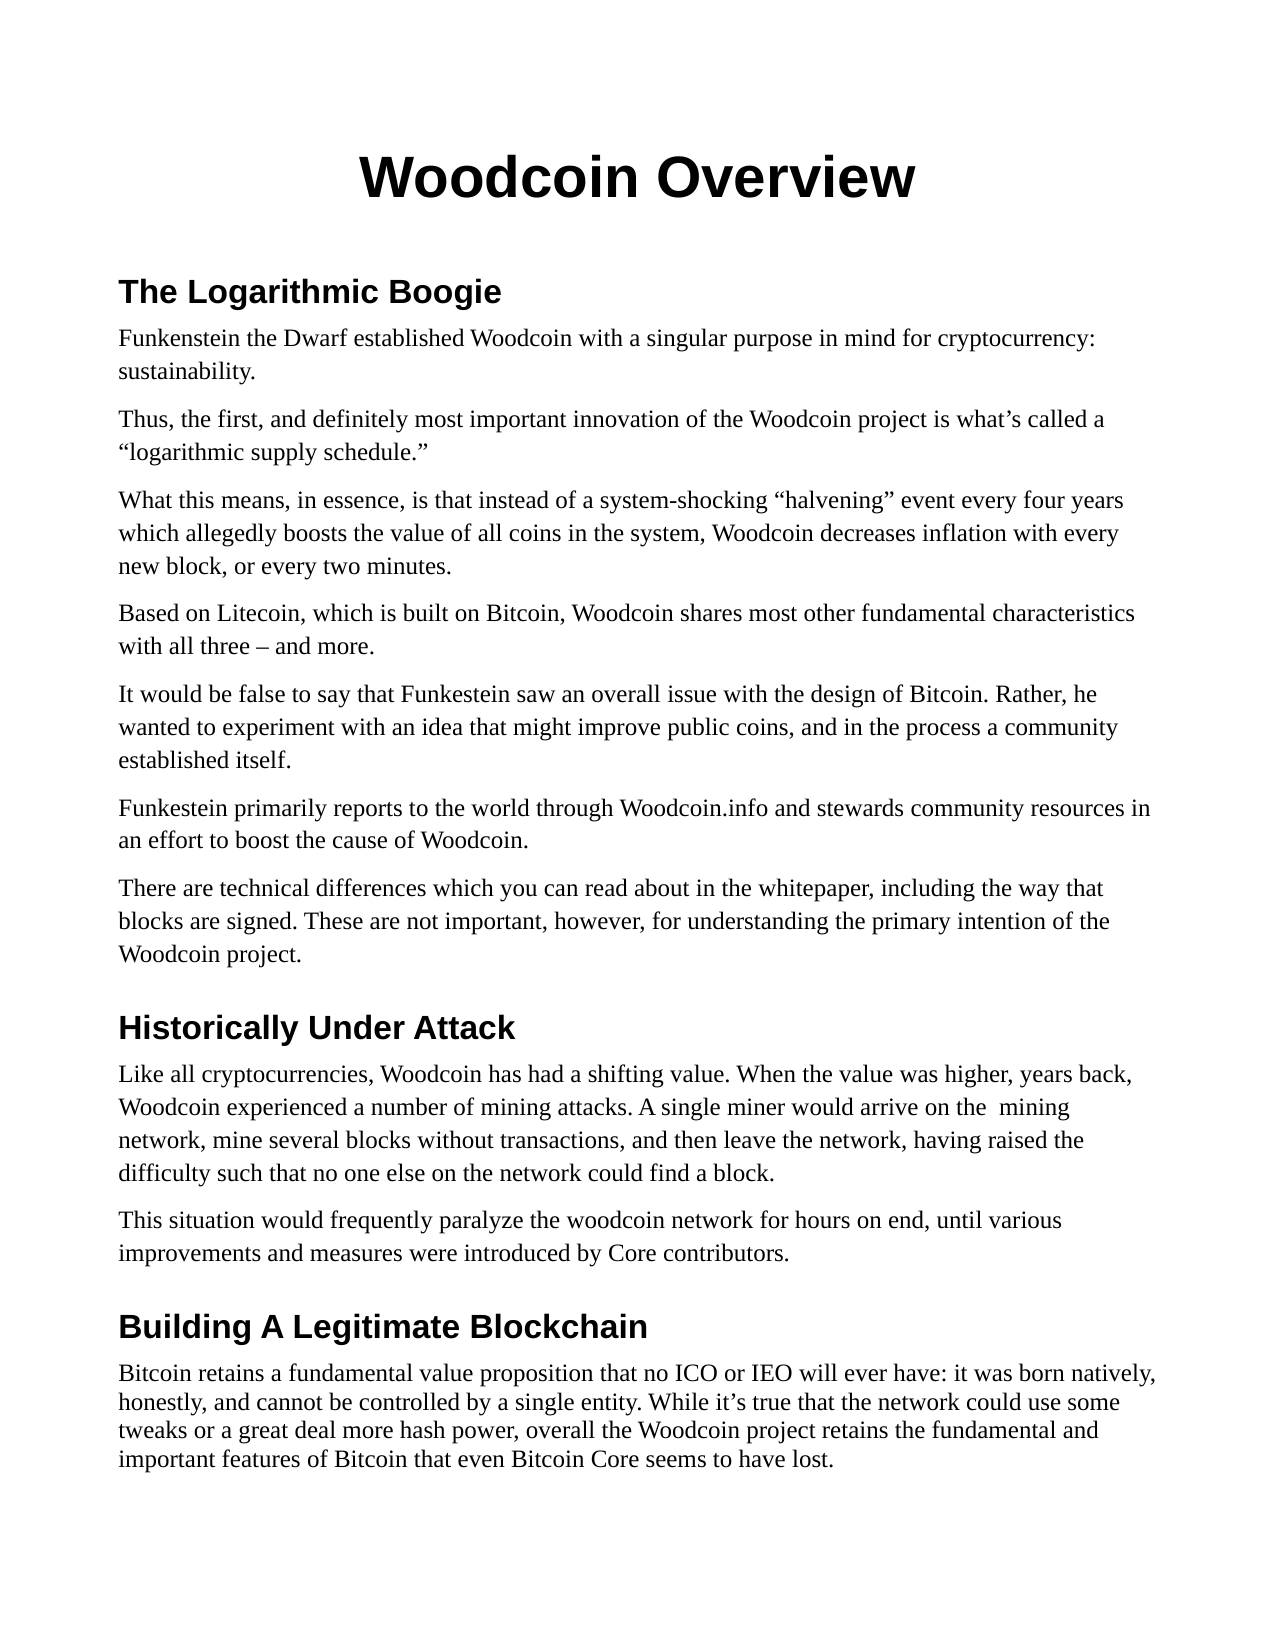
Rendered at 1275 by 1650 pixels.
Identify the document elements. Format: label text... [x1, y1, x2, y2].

text Thus, the first, and definitely most important innovation of the Woodcoin project is what’s called a “logarithmic supply schedule.” [118, 404, 1157, 466]
text Funkenstein the Dwarf established Woodcoin with a singular purpose in mind for cryptocurrency: sustainability. [118, 323, 1157, 385]
subtitle Historically Under Attack [118, 1008, 1157, 1046]
text Bitcoin retains a fundamental value proposition that no ICO or IEO will ever have: it was born natively, honestly, and cannot be controlled by a single entity. While it’s true that the network could use some tweaks or a great deal more hash power, overall the Woodcoin project retains the fundamental and important features of Bitcoin that even Bitcoin Core seems to have lost. [118, 1358, 1157, 1473]
title Woodcoin Overview [118, 143, 1157, 210]
text Like all cryptocurrencies, Woodcoin has had a shifting value. When the value was higher, years back, Woodcoin experienced a number of mining attacks. A single miner would arrive on the mining network, mine several blocks without transactions, and then leave the network, having raised the difficulty such that no one else on the network could find a block. [118, 1059, 1157, 1187]
text Based on Litecoin, which is built on Bitcoin, Woodcoin shares most other fundamental characteristics with all three – and more. [118, 598, 1157, 660]
text It would be false to say that Funkestein saw an overall issue with the design of Bitcoin. Rather, he wanted to experiment with an idea that might improve public coins, and in the process a community established itself. [118, 679, 1157, 774]
text This situation would frequently paralyze the woodcoin network for hours on end, until various improvements and measures were introduced by Core contributors. [118, 1206, 1157, 1267]
text What this means, in essence, is that instead of a system-shocking “halvening” event every four years which allegedly boosts the value of all coins in the system, Woodcoin decreases inflation with every new block, or every two minutes. [118, 485, 1157, 579]
subtitle The Logarithmic Boogie [118, 272, 1157, 311]
text There are technical differences which you can read about in the whitepaper, including the way that blocks are signed. These are not important, however, for understanding the primary intention of the Woodcoin project. [118, 873, 1157, 968]
subtitle Building A Legitimate Blockchain [118, 1307, 1157, 1346]
text Funkestein primarily reports to the world through Woodcoin.info and stewards community resources in an effort to boost the cause of Woodcoin. [118, 793, 1157, 854]
